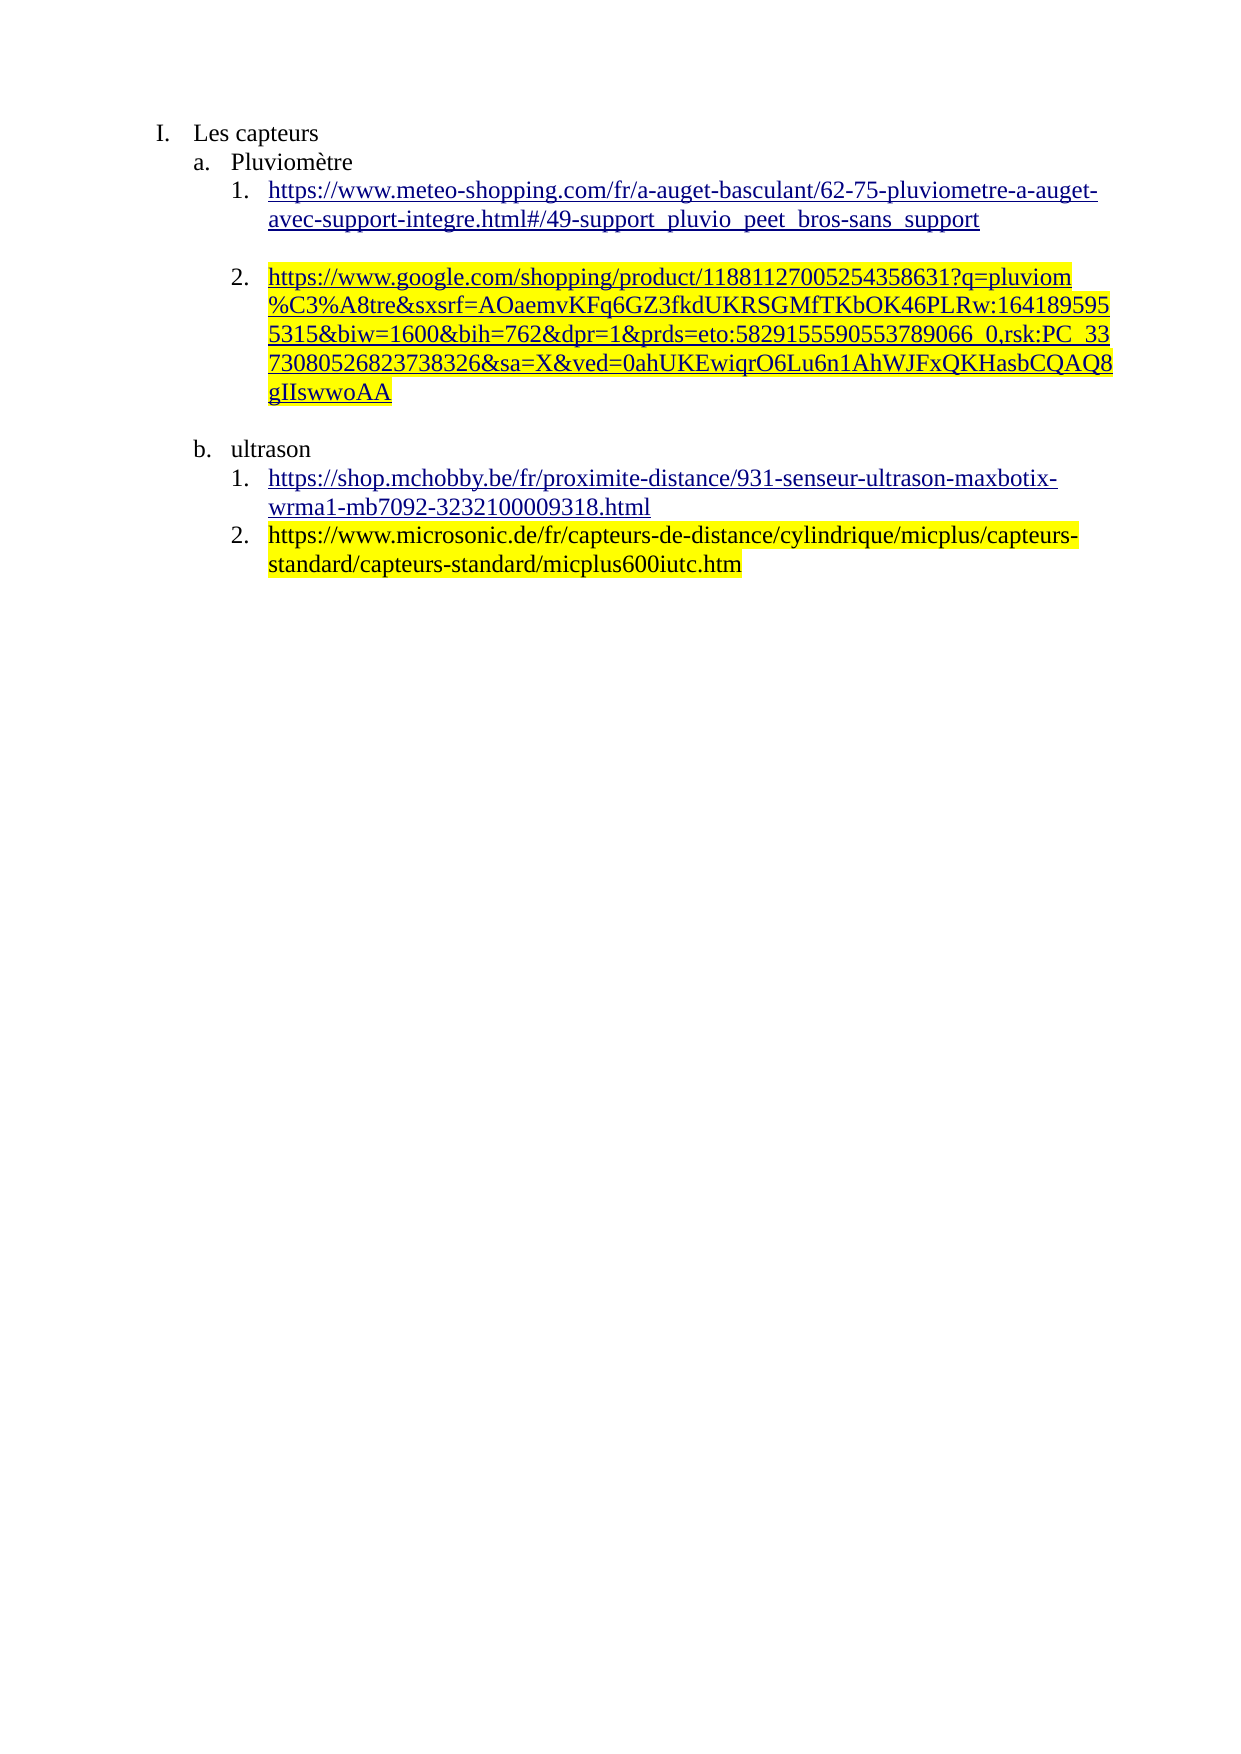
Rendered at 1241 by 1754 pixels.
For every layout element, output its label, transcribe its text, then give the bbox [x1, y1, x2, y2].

list Pluviomètre [193, 147, 1122, 176]
list https://www.google.com/shopping/product/11881127005254358631?q=pluviom%C3%A8tre&sxsrf=AOaemvKFq6GZ3fkdUKRSGMfTKbOK46PLRw:1641895955315&biw=1600&bih=762&dpr=1&prds=eto:5829155590553789066_0,rsk:PC_3373080526823738326&sa=X&ved=0ahUKEwiqrO6Lu6n1AhWJFxQKHasbCQAQ8gIIswwoAA [231, 262, 1122, 406]
list https://www.meteo-shopping.com/fr/a-auget-basculant/62-75-pluviometre-a-auget-avec-support-integre.html#/49-support_pluvio_peet_bros-sans_support [231, 176, 1122, 233]
list https://shop.mchobby.be/fr/proximite-distance/931-senseur-ultrason-maxbotix-wrma1-mb7092-3232100009318.html [231, 463, 1122, 521]
list Les capteurs [156, 118, 1122, 147]
list ultrason [193, 434, 1122, 463]
list https://www.microsonic.de/fr/capteurs-de-distance/cylindrique/micplus/capteurs-standard/capteurs-standard/micplus600iutc.htm [231, 521, 1122, 578]
